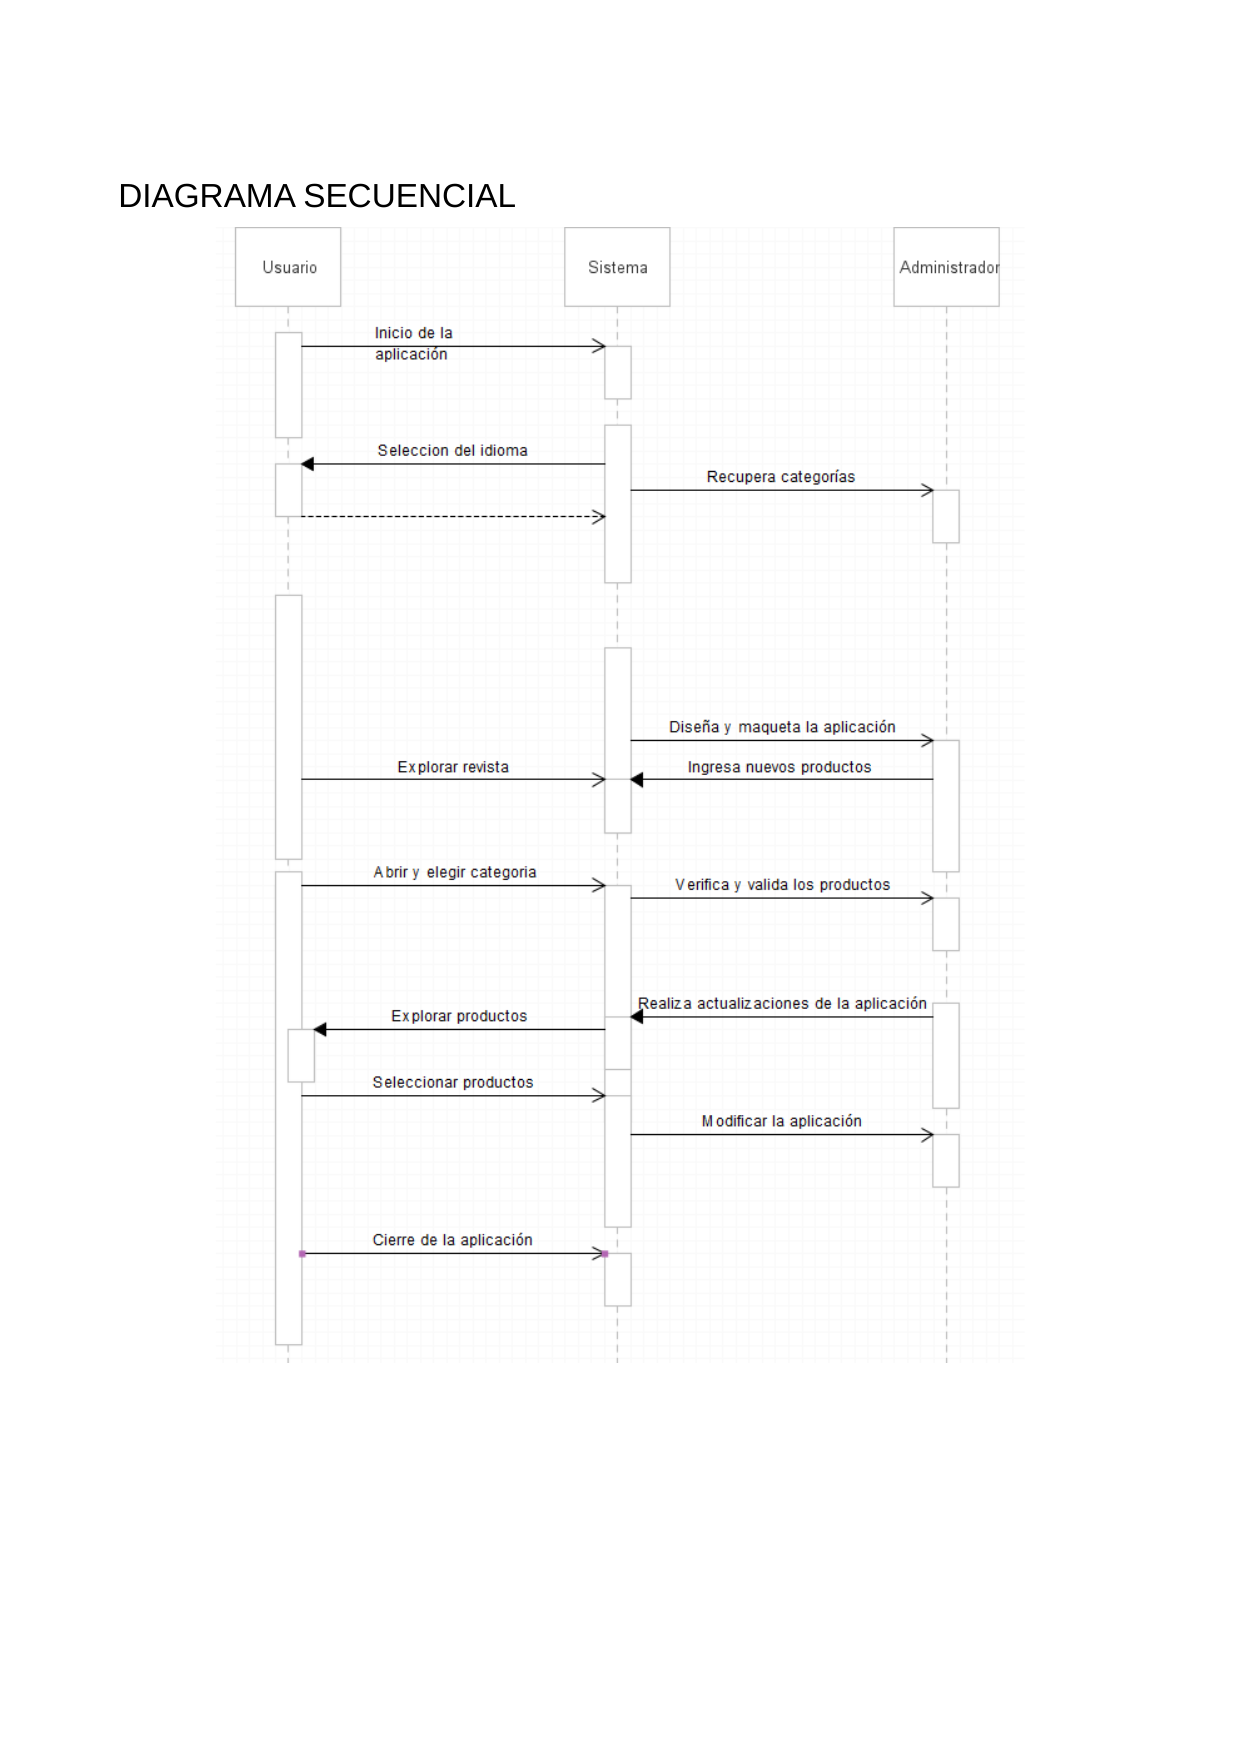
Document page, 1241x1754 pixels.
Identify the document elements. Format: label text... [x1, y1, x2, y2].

subtitle DIAGRAMA SECUENCIAL [118, 176, 1122, 215]
picture [215, 227, 1025, 1363]
